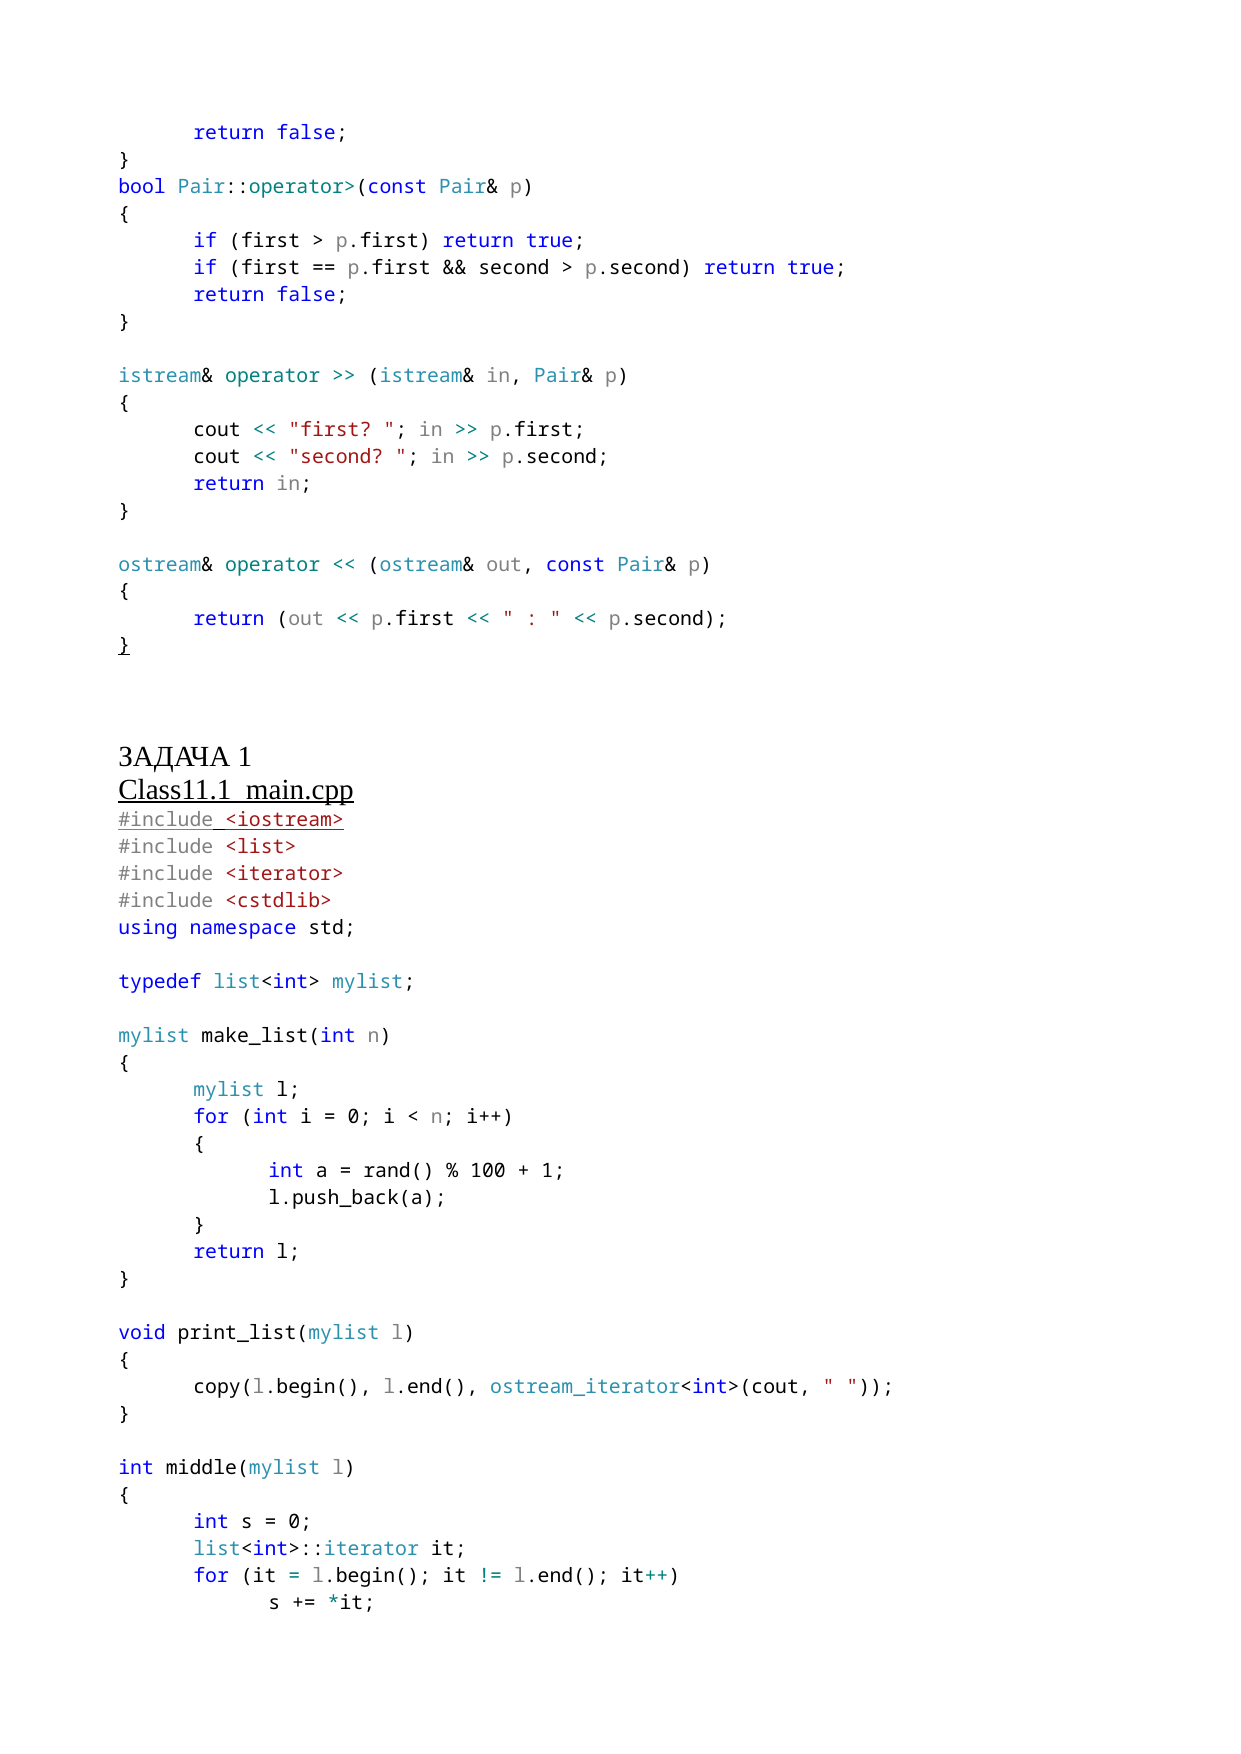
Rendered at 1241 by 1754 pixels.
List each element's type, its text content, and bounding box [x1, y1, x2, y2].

text { [118, 577, 1122, 604]
text { [118, 388, 1122, 415]
text list<int>::iterator it; [118, 1534, 1122, 1561]
text { [118, 1345, 1122, 1372]
text { [118, 199, 1122, 226]
text #include <list> [118, 833, 1122, 860]
text return false; [118, 280, 1122, 307]
text return false; [118, 118, 1122, 145]
text using namespace std; [118, 914, 1122, 941]
text for (it = l.begin(); it != l.end(); it++) [118, 1561, 1122, 1588]
text } [118, 307, 1122, 334]
text l.push_back(a); [118, 1183, 1122, 1210]
text int middle(mylist l) [118, 1453, 1122, 1480]
text return (out << p.first << " : " << p.second); [118, 604, 1122, 631]
text int s = 0; [118, 1507, 1122, 1534]
text s += *it; [118, 1588, 1122, 1615]
text } [118, 1210, 1122, 1237]
text mylist l; [118, 1076, 1122, 1102]
text #include <cstdlib> [118, 887, 1122, 914]
text cout << "first? "; in >> p.first; [118, 415, 1122, 442]
text { [118, 1048, 1122, 1076]
text #include <iostream> [118, 806, 1122, 833]
text { [118, 1129, 1122, 1156]
text { [118, 1480, 1122, 1507]
text cout << "second? "; in >> p.second; [118, 442, 1122, 469]
text for (int i = 0; i < n; i++) [118, 1102, 1122, 1129]
text return in; [118, 469, 1122, 496]
text } [118, 631, 1122, 658]
text void print_list(mylist l) [118, 1318, 1122, 1345]
text int a = rand() % 100 + 1; [118, 1156, 1122, 1183]
text if (first > p.first) return true; [118, 226, 1122, 253]
text Class11.1_main.cpp [118, 772, 1122, 806]
text if (first == p.first && second > p.second) return true; [118, 253, 1122, 280]
text copy(l.begin(), l.end(), ostream_iterator<int>(cout, " ")); [118, 1372, 1122, 1399]
text ostream& operator << (ostream& out, const Pair& p) [118, 550, 1122, 577]
text ЗАДАЧА 1 [118, 739, 1122, 772]
text } [118, 1399, 1122, 1426]
text } [118, 1264, 1122, 1291]
text typedef list<int> mylist; [118, 968, 1122, 994]
text } [118, 145, 1122, 172]
text return l; [118, 1237, 1122, 1264]
text istream& operator >> (istream& in, Pair& p) [118, 361, 1122, 388]
text #include <iterator> [118, 860, 1122, 887]
text mylist make_list(int n) [118, 1022, 1122, 1048]
text bool Pair::operator>(const Pair& p) [118, 172, 1122, 199]
text } [118, 496, 1122, 523]
